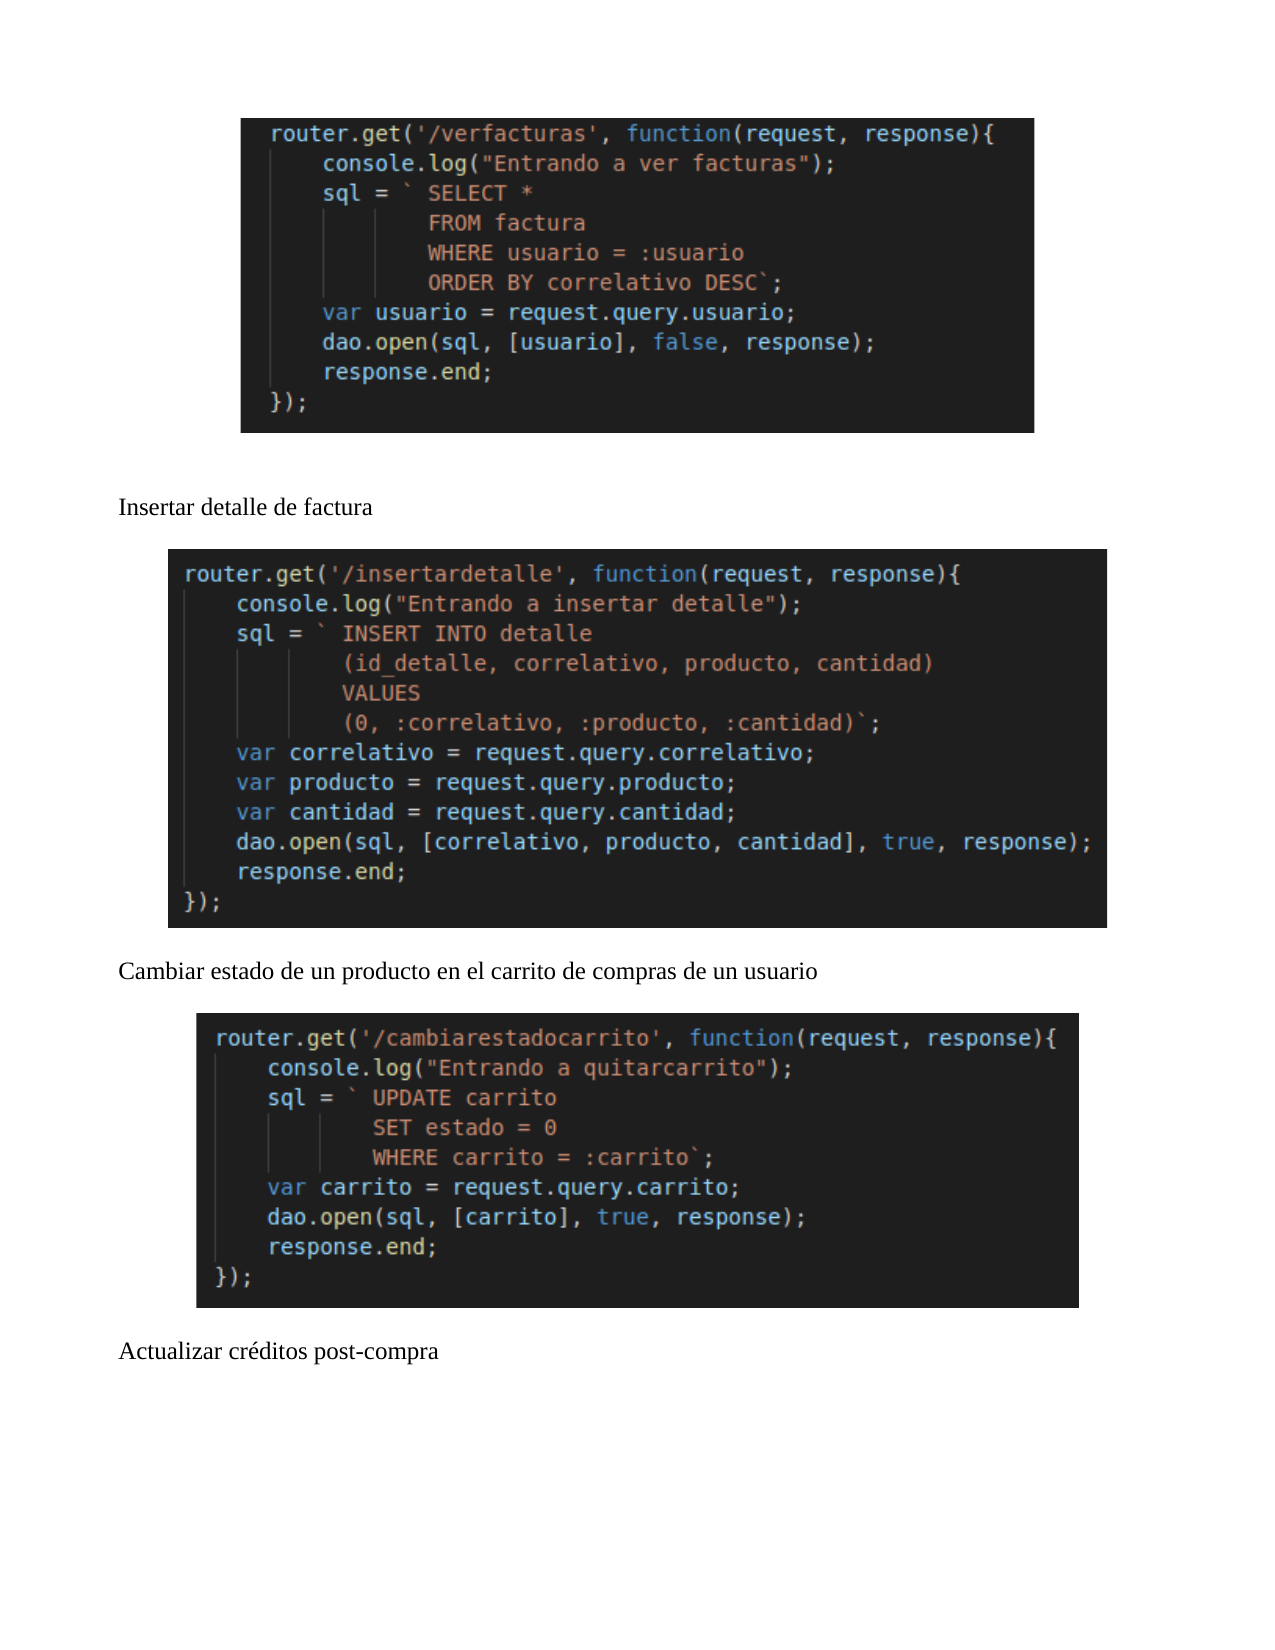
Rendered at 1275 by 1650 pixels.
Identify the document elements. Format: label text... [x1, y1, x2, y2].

picture [240, 118, 1035, 433]
picture [168, 549, 1108, 928]
text Cambiar estado de un producto en el carrito de compras de un usuario [118, 549, 1157, 985]
text Actualizar créditos post-compra [118, 1014, 1157, 1365]
picture [196, 1013, 1079, 1308]
text Insertar detalle de factura [118, 492, 1157, 521]
